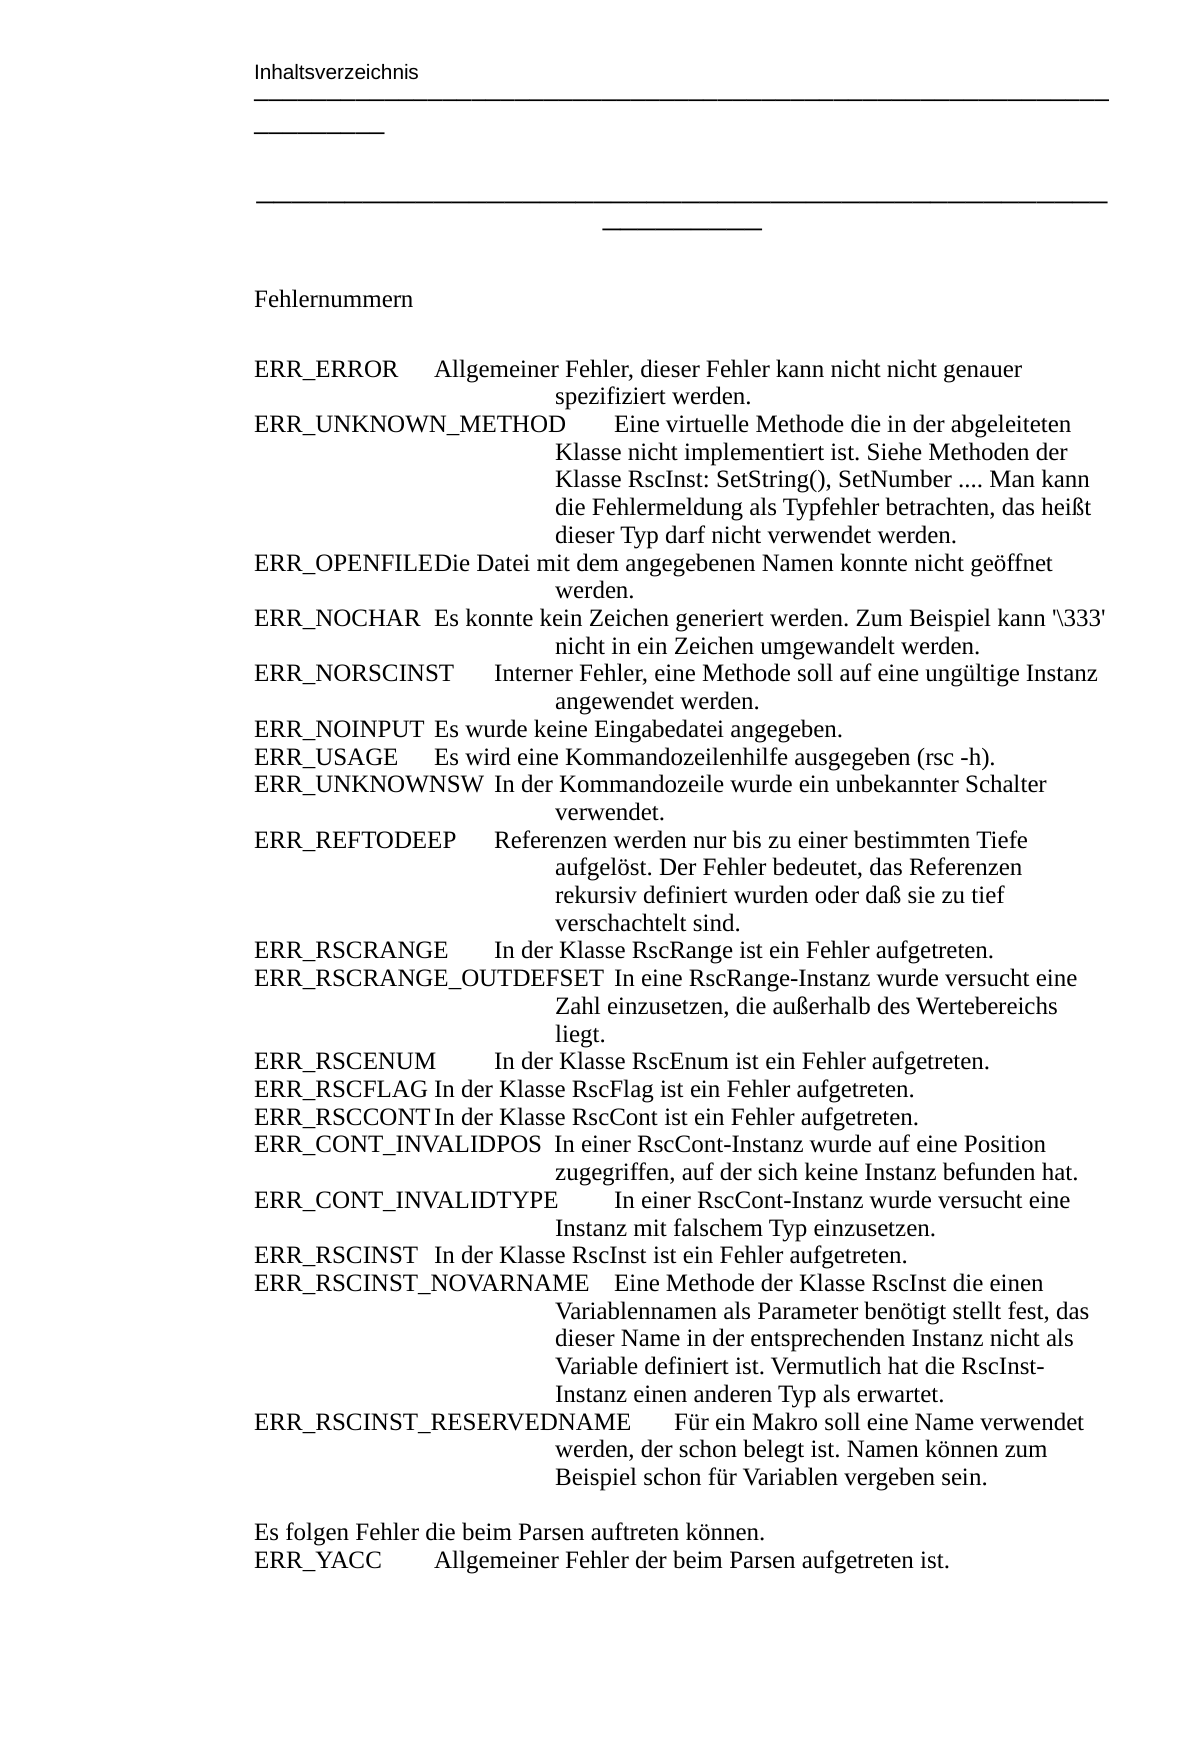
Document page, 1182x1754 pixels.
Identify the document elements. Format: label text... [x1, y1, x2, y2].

text ERR_RSCFLAG In der Klasse RscFlag ist ein Fehler aufgetreten. [254, 1075, 1110, 1103]
text ERR_RSCINST_RESERVEDNAME Für ein Makro soll eine Name verwendet werden, der schon belegt ist. Namen können zum Beispiel schon für Variablen vergeben sein. [254, 1408, 1110, 1491]
text ERR_ERROR Allgemeiner Fehler, dieser Fehler kann nicht nicht genauer spezifiziert werden. [254, 355, 1110, 410]
text ERR_UNKNOWNSW In der Kommandozeile wurde ein unbekannter Schalter verwendet. [254, 770, 1110, 826]
text ERR_RSCENUM In der Klasse RscEnum ist ein Fehler aufgetreten. [254, 1047, 1110, 1075]
text ERR_CONT_INVALIDPOS In einer RscCont-Instanz wurde auf eine Position zugegriffen, auf der sich keine Instanz befunden hat. [254, 1131, 1110, 1186]
text ERR_RSCINST In der Klasse RscInst ist ein Fehler aufgetreten. [254, 1241, 1110, 1269]
text ERR_YACC Allgemeiner Fehler der beim Parsen aufgetreten ist. [254, 1546, 1110, 1574]
text ───────────────────────────────────────────────────────── [254, 188, 1110, 243]
text ERR_NOCHAR Es konnte kein Zeichen generiert werden. Zum Beispiel kann '\333' nicht in ein Zeichen umgewandelt werden. [254, 604, 1110, 659]
text Fehlernummern [254, 285, 1110, 313]
text ERR_UNKNOWN_METHOD Eine virtuelle Methode die in der abgeleiteten Klasse nicht implementiert ist. Siehe Methoden der Klasse RscInst: SetString(), SetNumber .... Man kann die Fehlermeldung als Typfehler betrachten, das heißt dieser Typ darf nicht verwendet werden. [254, 410, 1110, 549]
text ERR_NOINPUT Es wurde keine Eingabedatei angegeben. [254, 715, 1110, 743]
text ERR_REFTODEEP Referenzen werden nur bis zu einer bestimmten Tiefe aufgelöst. Der Fehler bedeutet, das Referenzen rekursiv definiert wurden oder daß sie zu tief verschachtelt sind. [254, 826, 1110, 937]
text ERR_RSCRANGE_OUTDEFSET In eine RscRange-Instanz wurde versucht eine Zahl einzusetzen, die außerhalb des Wertebereichs liegt. [254, 964, 1110, 1047]
text ERR_RSCINST_NOVARNAME Eine Methode der Klasse RscInst die einen Variablennamen als Parameter benötigt stellt fest, das dieser Name in der entsprechenden Instanz nicht als Variable definiert ist. Vermutlich hat die RscInst-Instanz einen anderen Typ als erwartet. [254, 1269, 1110, 1408]
text ERR_CONT_INVALIDTYPE In einer RscCont-Instanz wurde versucht eine Instanz mit falschem Typ einzusetzen. [254, 1186, 1110, 1241]
text Es folgen Fehler die beim Parsen auftreten können. [254, 1518, 1110, 1546]
text ERR_RSCCONT In der Klasse RscCont ist ein Fehler aufgetreten. [254, 1103, 1110, 1131]
text ERR_NORSCINST Interner Fehler, eine Methode soll auf eine ungültige Instanz angewendet werden. [254, 659, 1110, 715]
text ERR_OPENFILE Die Datei mit dem angegebenen Namen konnte nicht geöffnet werden. [254, 549, 1110, 604]
text ERR_RSCRANGE In der Klasse RscRange ist ein Fehler aufgetreten. [254, 937, 1110, 964]
text ERR_USAGE Es wird eine Kommandozeilenhilfe ausgegeben (rsc -h). [254, 743, 1110, 770]
